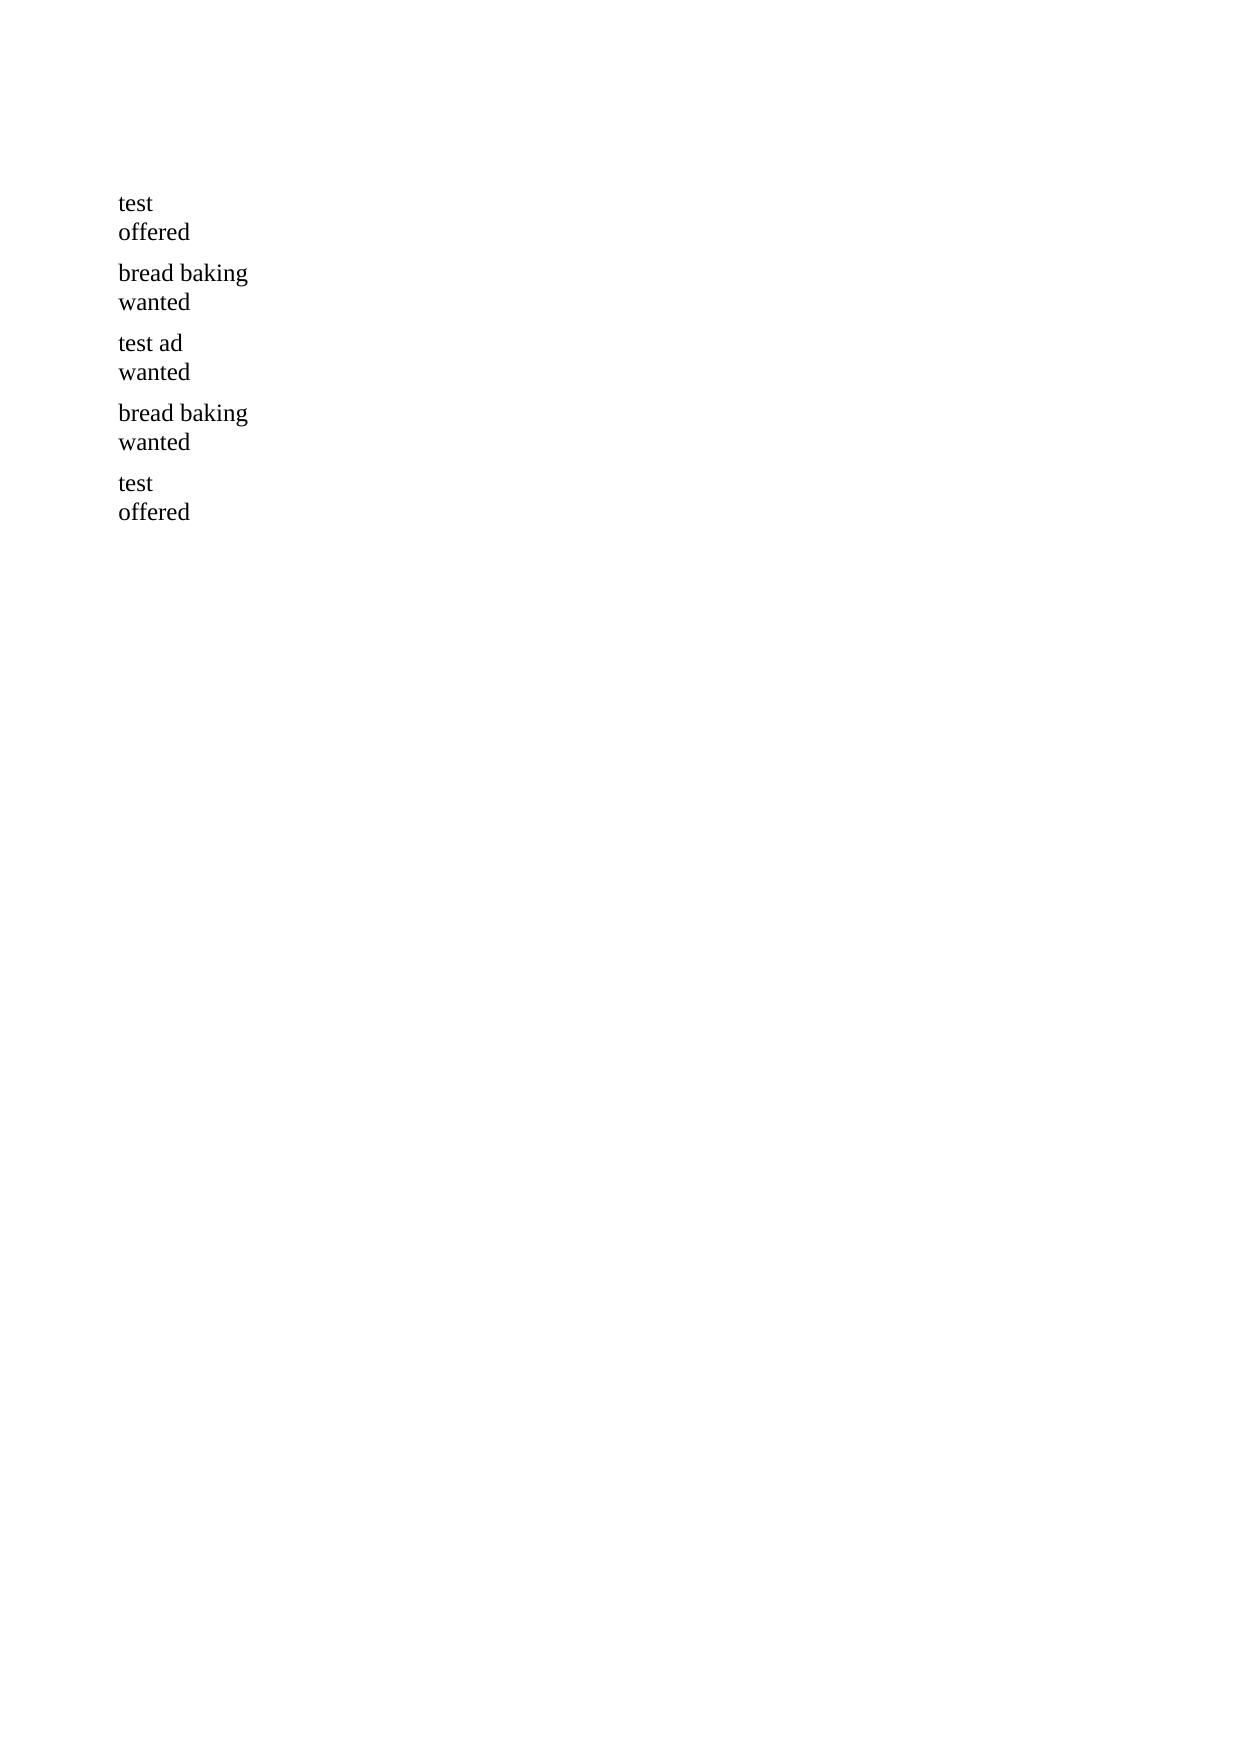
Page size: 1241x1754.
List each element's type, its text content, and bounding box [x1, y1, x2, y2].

text test offered [118, 468, 1122, 526]
text test offered [118, 188, 1122, 246]
text bread baking wanted [118, 398, 1122, 456]
text test ad wanted [118, 328, 1122, 386]
text bread baking wanted [118, 258, 1122, 316]
